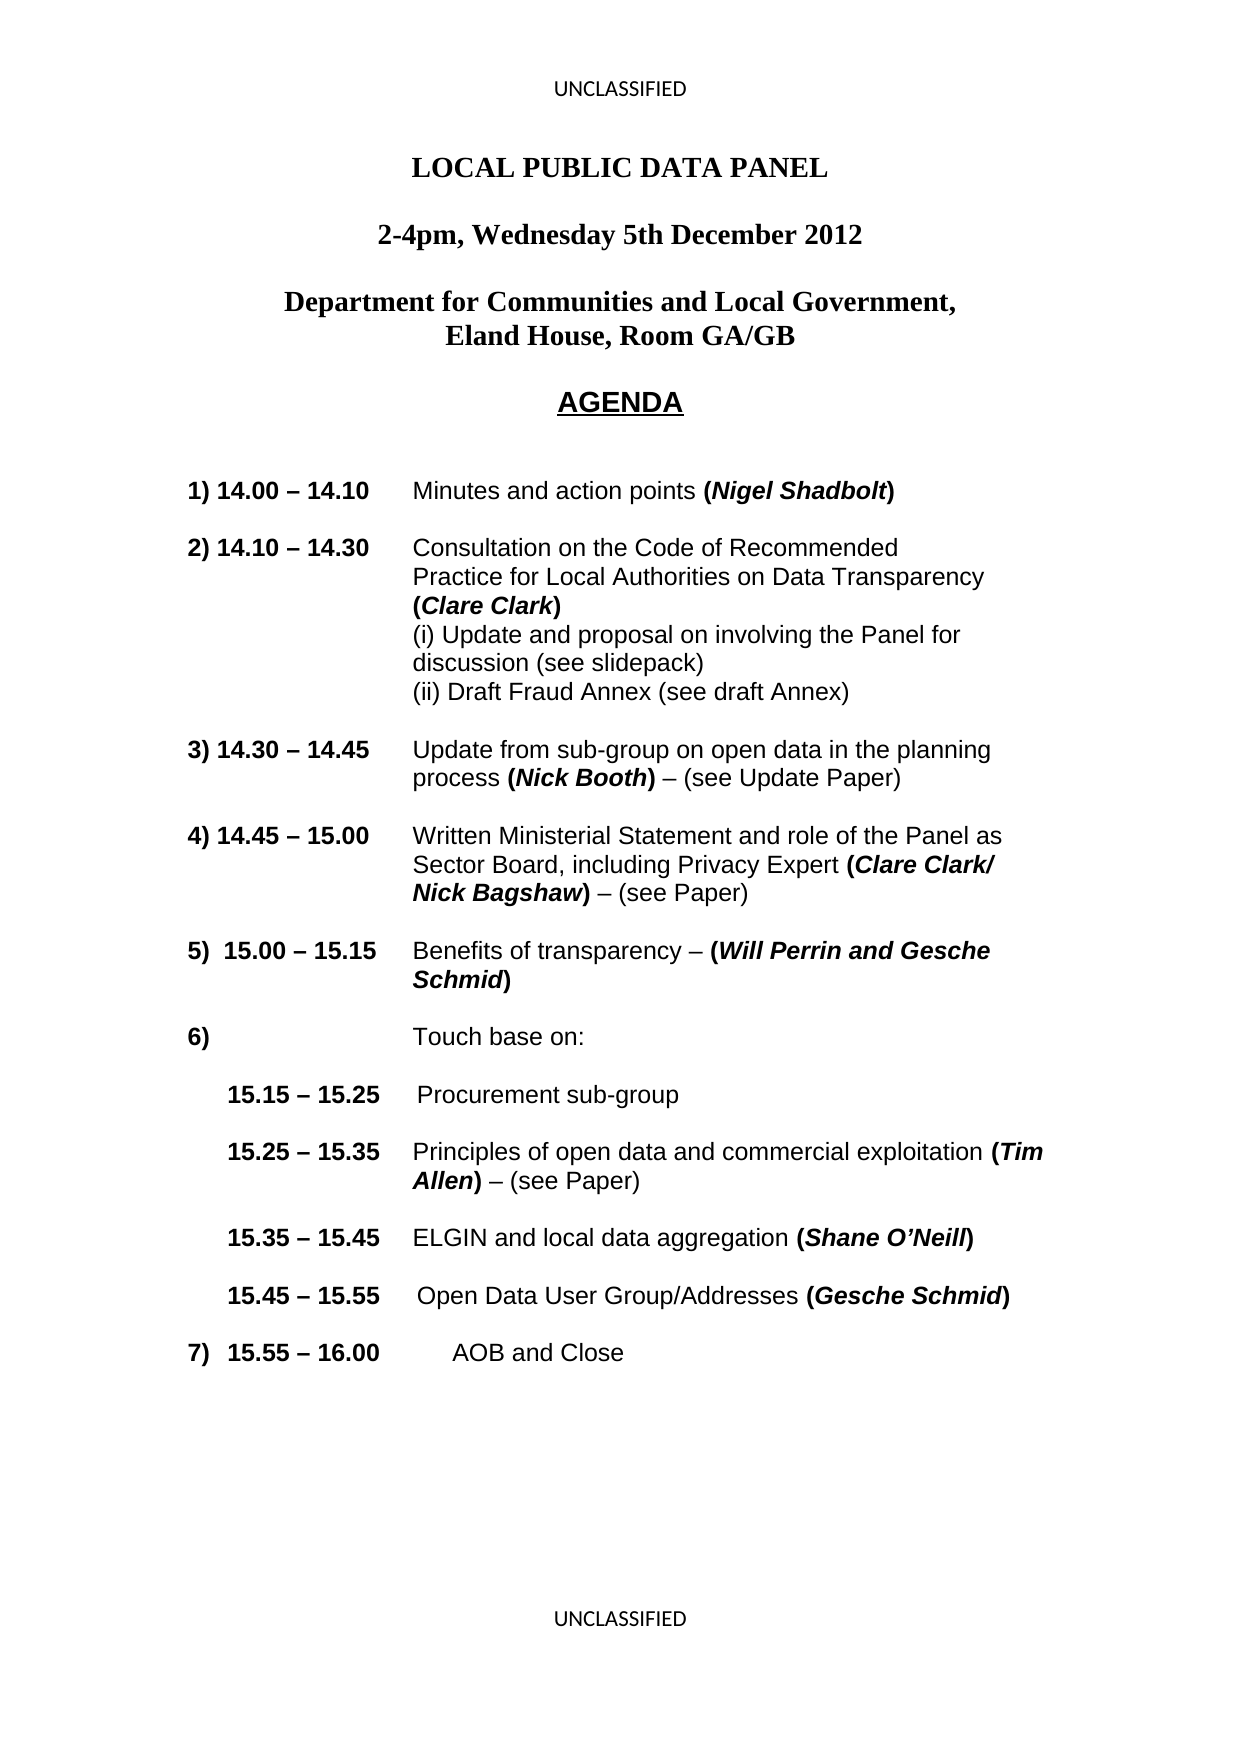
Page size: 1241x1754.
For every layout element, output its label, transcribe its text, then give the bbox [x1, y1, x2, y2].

text Eland House, Room GA/GB [187, 318, 1053, 351]
text 3) 14.30 – 14.45 Update from sub-group on open data in the planning process (Nick Booth) – (see Update Paper) [187, 734, 1053, 792]
text Department for Communities and Local Government, [187, 284, 1053, 318]
text 2) 14.10 – 14.30 Consultation on the Code of Recommended [187, 533, 1053, 562]
text 15.45 – 15.55 Open Data User Group/Addresses (Gesche Schmid) [227, 1281, 1053, 1309]
text 15.25 – 15.35 Principles of open data and commercial exploitation (Tim Allen) – (see Paper) [227, 1137, 1053, 1194]
text 7) 15.55 – 16.00 AOB and Close [187, 1338, 1053, 1367]
text 15.15 – 15.25 Procurement sub-group [227, 1079, 1053, 1108]
text Practice for Local Authorities on Data Transparency (Clare Clark) [412, 562, 1053, 619]
text LOCAL PUBLIC DATA PANEL [187, 150, 1053, 183]
text 1) 14.00 – 14.10 Minutes and action points (Nigel Shadbolt) [187, 476, 1053, 504]
text 4) 14.45 – 15.00 Written Ministerial Statement and role of the Panel as Sector Board, including Privacy Expert (Clare Clark/ Nick Bagshaw) – (see Paper) [187, 821, 1053, 907]
text (ii) Draft Fraud Annex (see draft Annex) [337, 677, 1053, 706]
text 5) 15.00 – 15.15 Benefits of transparency – (Will Perrin and Gesche Schmid) [187, 936, 1053, 993]
text 15.35 – 15.45 ELGIN and local data aggregation (Shane O’Neill) [227, 1223, 1053, 1252]
text 2-4pm, Wednesday 5th December 2012 [187, 217, 1053, 251]
text 6) Touch base on: [187, 1022, 1053, 1051]
text AGENDA [187, 385, 1053, 418]
text (i) Update and proposal on involving the Panel for discussion (see slidepack) [412, 619, 1053, 677]
